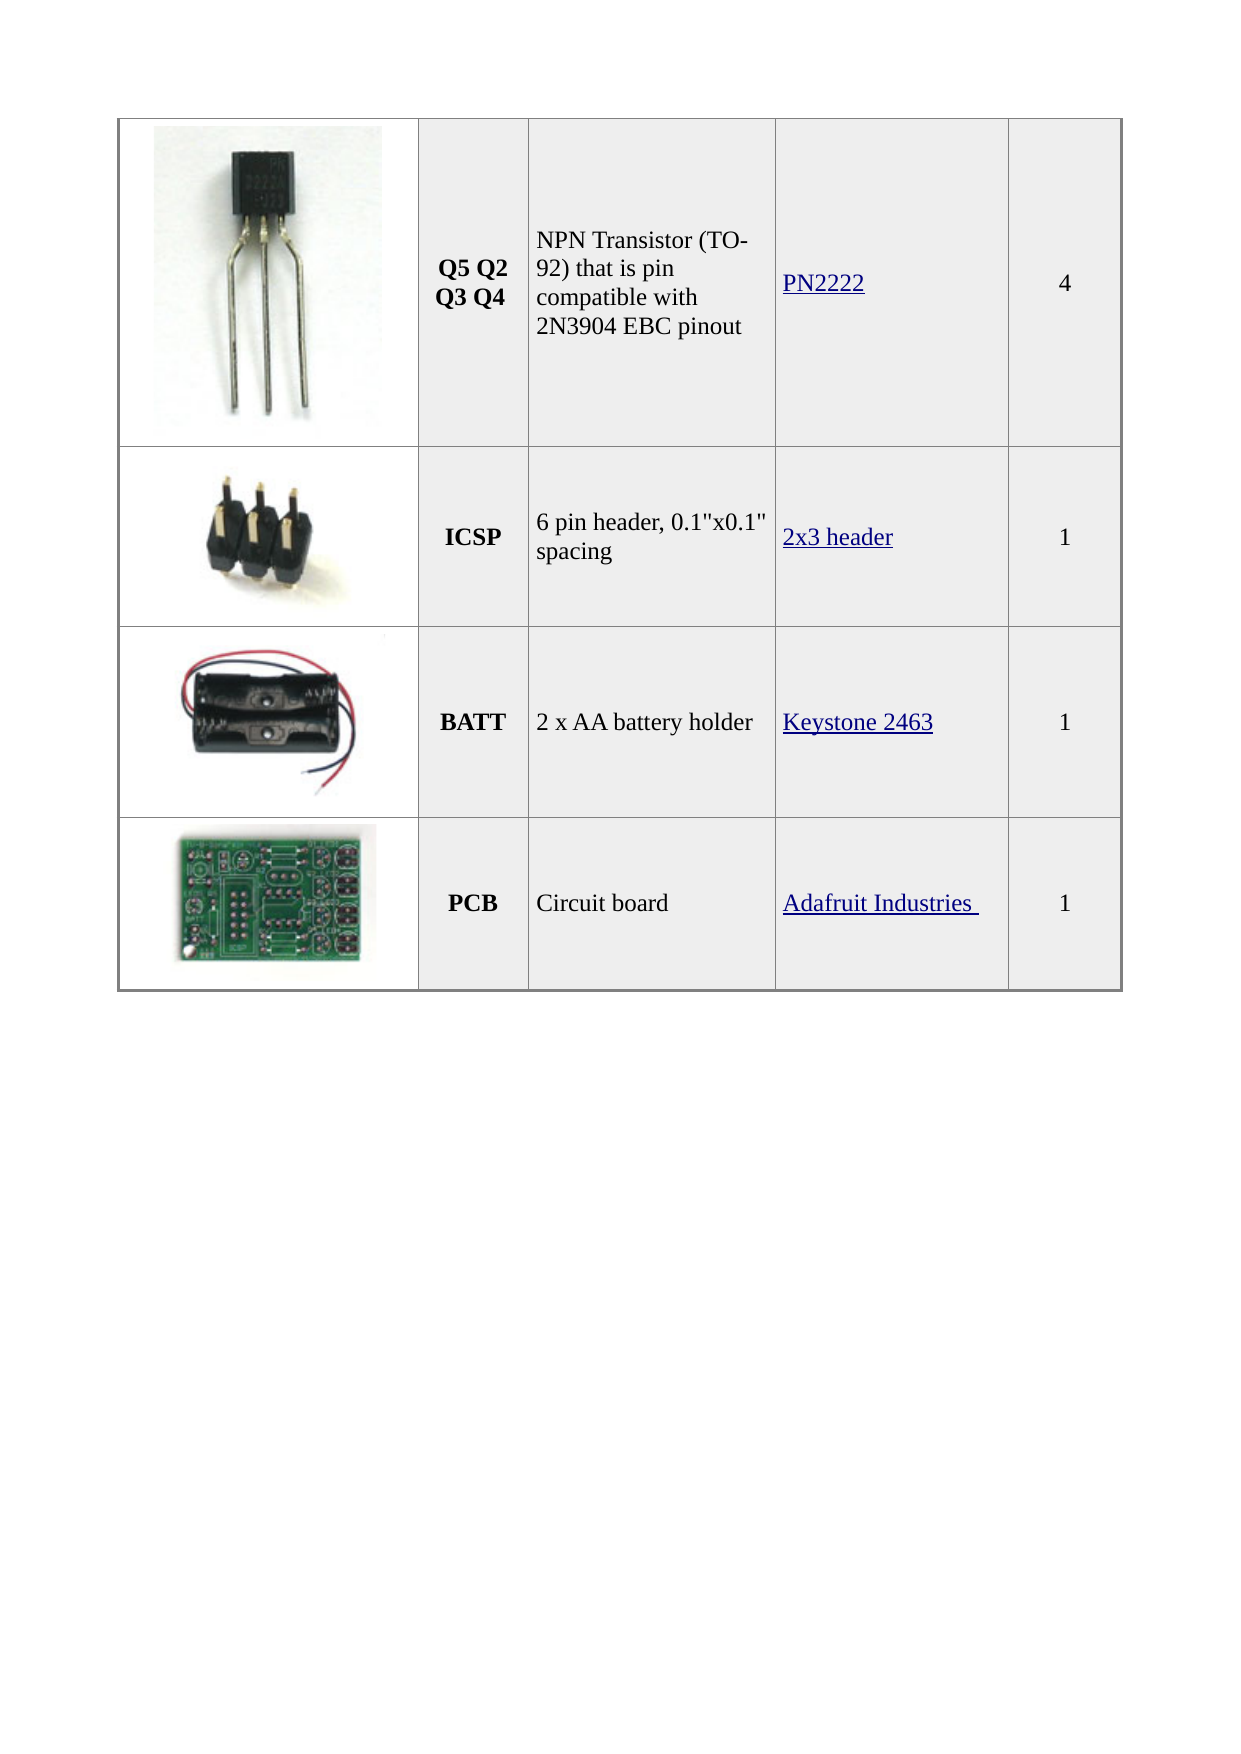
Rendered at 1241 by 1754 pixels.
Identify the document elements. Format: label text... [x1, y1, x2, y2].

table_cell Q5 Q2 Q3 Q4 [419, 119, 528, 446]
table_cell 1 [1009, 447, 1120, 626]
table_cell PCB [419, 818, 528, 989]
table_cell Circuit board [529, 818, 775, 989]
table_cell 6 pin header, 0.1"x0.1" spacing [529, 447, 775, 626]
table_cell [120, 818, 418, 989]
table_cell NPN Transistor (TO-92) that is pin compatible with 2N3904 EBC pinout [529, 119, 775, 446]
table_cell [120, 447, 418, 626]
table_cell [120, 119, 418, 446]
picture [150, 634, 386, 809]
table_cell 2 x AA battery holder [529, 627, 775, 817]
table_cell Keystone 2463 [776, 627, 1008, 817]
table_cell [120, 627, 418, 817]
table_cell ICSP [419, 447, 528, 626]
picture [150, 454, 386, 619]
table_cell 4 [1009, 119, 1120, 446]
table_cell PN2222 [776, 119, 1008, 446]
table_cell Adafruit Industries [776, 818, 1008, 989]
table_cell 1 [1009, 627, 1120, 817]
table_cell 2x3 header [776, 447, 1008, 626]
picture [153, 126, 382, 439]
table_cell 1 [1009, 818, 1120, 989]
picture [159, 824, 377, 981]
table_cell BATT [419, 627, 528, 817]
